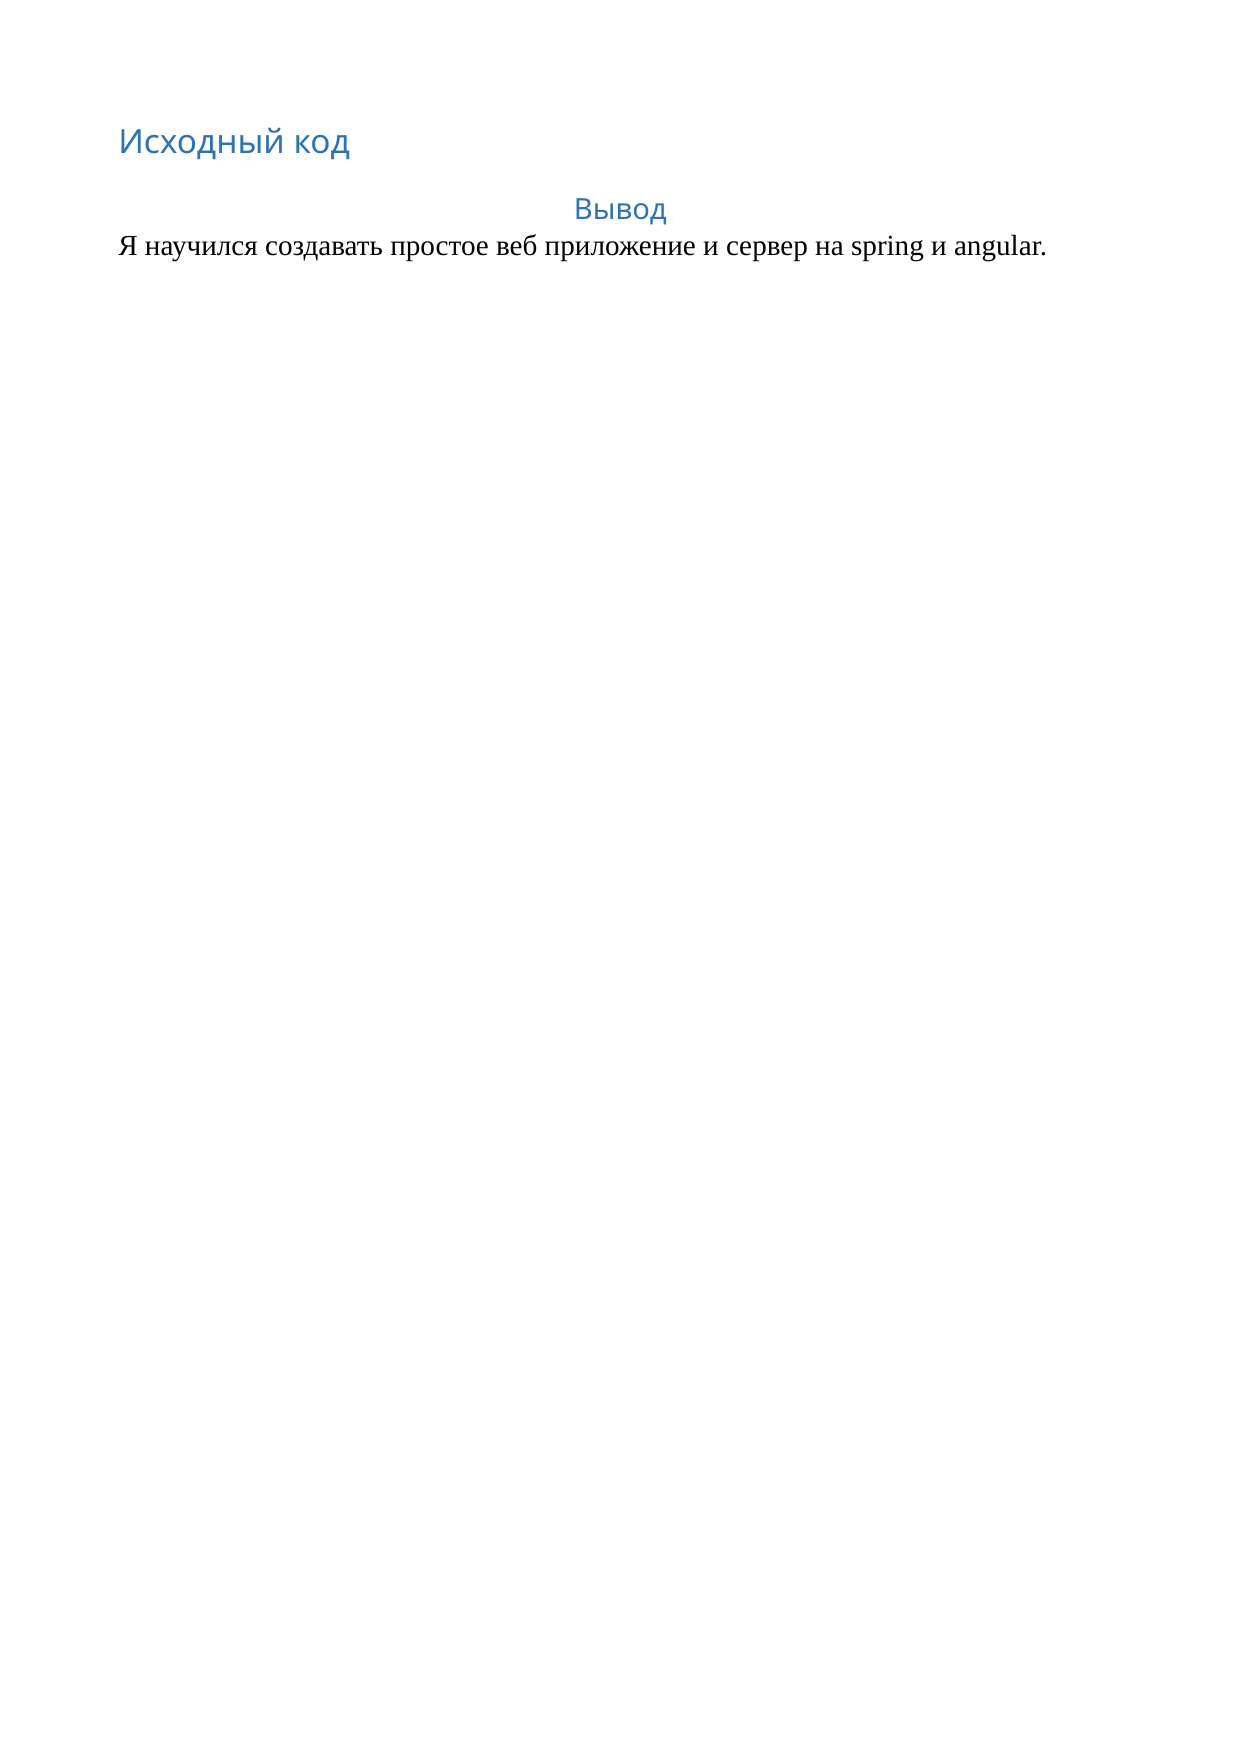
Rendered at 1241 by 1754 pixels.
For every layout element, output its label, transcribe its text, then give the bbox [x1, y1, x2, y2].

subtitle Вывод [118, 188, 1122, 228]
text Я научился создавать простое веб приложение и сервер на spring и angular. [118, 228, 1122, 262]
subtitle Исходный код [118, 118, 1122, 163]
